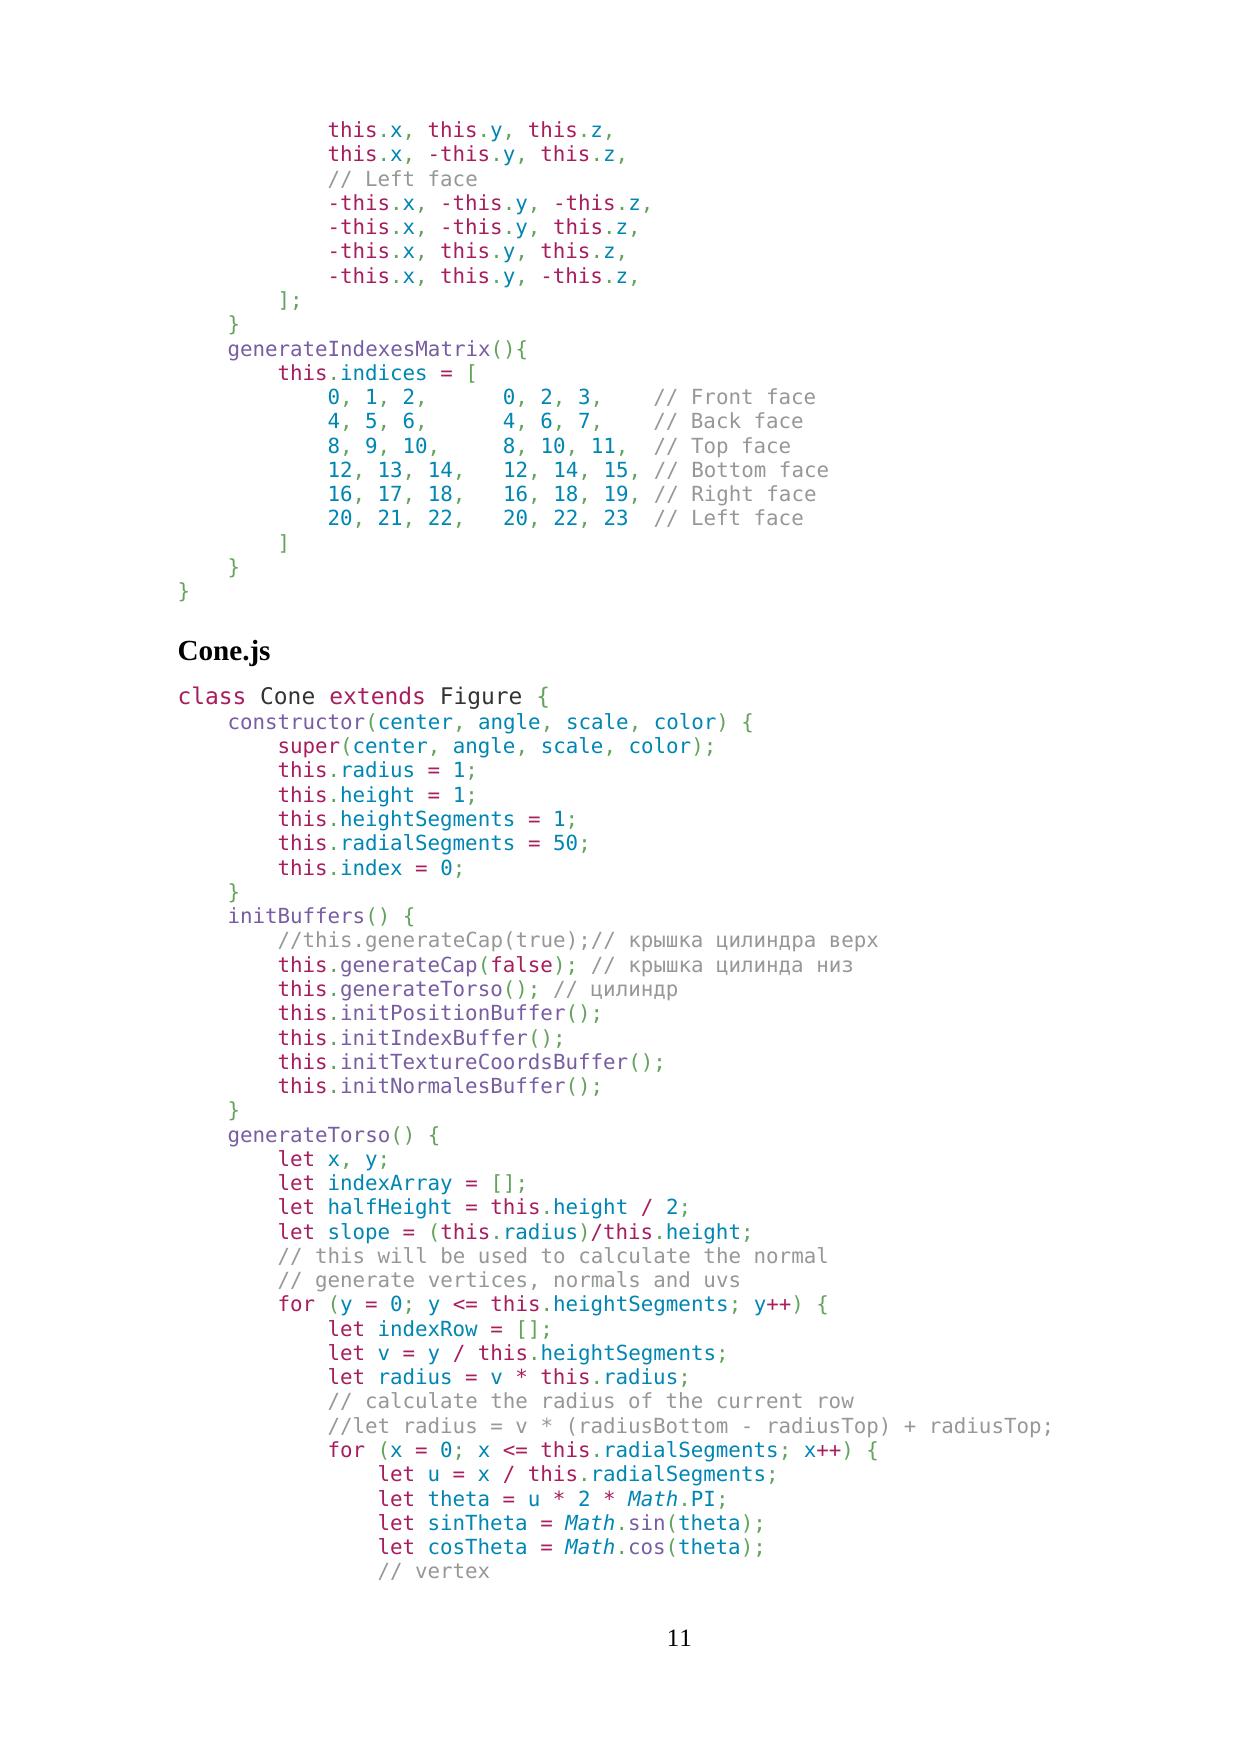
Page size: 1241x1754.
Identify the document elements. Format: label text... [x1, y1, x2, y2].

text } [177, 579, 1181, 603]
text // generate vertices, normals and uvs [177, 1268, 1181, 1292]
text let halfHeight = this.height / 2; [177, 1195, 1181, 1220]
text // this will be used to calculate the normal [177, 1244, 1181, 1268]
text this.generateTorso(); // цилиндр [177, 977, 1181, 1001]
text -this.x, -this.y, this.z, [177, 215, 1181, 239]
text //this.generateCap(true);// крышка цилиндра верх [177, 928, 1181, 953]
text Cone.js [177, 633, 1181, 667]
text this.height = 1; [177, 783, 1181, 807]
text let slope = (this.radius)/this.height; [177, 1220, 1181, 1244]
text for (y = 0; y <= this.heightSegments; y++) { [177, 1292, 1181, 1317]
text let indexRow = []; [177, 1317, 1181, 1341]
text this.radius = 1; [177, 758, 1181, 783]
text constructor(center, angle, scale, color) { [177, 710, 1181, 734]
text generateIndexesMatrix(){ [177, 337, 1181, 361]
text 20, 21, 22, 20, 22, 23 // Left face [177, 506, 1181, 531]
text } [177, 555, 1181, 579]
text -this.x, -this.y, -this.z, [177, 191, 1181, 215]
text let u = x / this.radialSegments; [177, 1462, 1181, 1487]
text this.x, -this.y, this.z, [177, 142, 1181, 167]
text this.initNormalesBuffer(); [177, 1074, 1181, 1098]
text this.x, this.y, this.z, [177, 118, 1181, 142]
text generateTorso() { [177, 1123, 1181, 1147]
text -this.x, this.y, this.z, [177, 239, 1181, 264]
text // vertex [177, 1559, 1181, 1584]
text } [177, 880, 1181, 904]
text this.radialSegments = 50; [177, 831, 1181, 856]
text for (x = 0; x <= this.radialSegments; x++) { [177, 1438, 1181, 1462]
text class Cone extends Figure { [177, 683, 1181, 710]
text 4, 5, 6, 4, 6, 7, // Back face [177, 409, 1181, 434]
text -this.x, this.y, -this.z, [177, 264, 1181, 288]
text 16, 17, 18, 16, 18, 19, // Right face [177, 482, 1181, 506]
text let v = y / this.heightSegments; [177, 1341, 1181, 1365]
text 8, 9, 10, 8, 10, 11, // Top face [177, 434, 1181, 458]
text } [177, 1098, 1181, 1123]
text this.generateCap(false); // крышка цилинда низ [177, 953, 1181, 977]
text this.initTextureCoordsBuffer(); [177, 1050, 1181, 1074]
text // calculate the radius of the current row [177, 1389, 1181, 1414]
text super(center, angle, scale, color); [177, 734, 1181, 758]
text //let radius = v * (radiusBottom - radiusTop) + radiusTop; [177, 1414, 1181, 1438]
text let x, y; [177, 1147, 1181, 1171]
text ] [177, 531, 1181, 555]
text let theta = u * 2 * Math.PI; [177, 1487, 1181, 1511]
text this.index = 0; [177, 856, 1181, 880]
text 12, 13, 14, 12, 14, 15, // Bottom face [177, 458, 1181, 482]
text this.initPositionBuffer(); [177, 1001, 1181, 1026]
text } [177, 312, 1181, 337]
text let sinTheta = Math.sin(theta); [177, 1511, 1181, 1535]
text 0, 1, 2, 0, 2, 3, // Front face [177, 385, 1181, 409]
text // Left face [177, 167, 1181, 191]
text let radius = v * this.radius; [177, 1365, 1181, 1389]
text let indexArray = []; [177, 1171, 1181, 1195]
text this.heightSegments = 1; [177, 807, 1181, 831]
text let cosTheta = Math.cos(theta); [177, 1535, 1181, 1559]
text initBuffers() { [177, 904, 1181, 928]
text this.indices = [ [177, 361, 1181, 385]
text ]; [177, 288, 1181, 312]
text this.initIndexBuffer(); [177, 1026, 1181, 1050]
